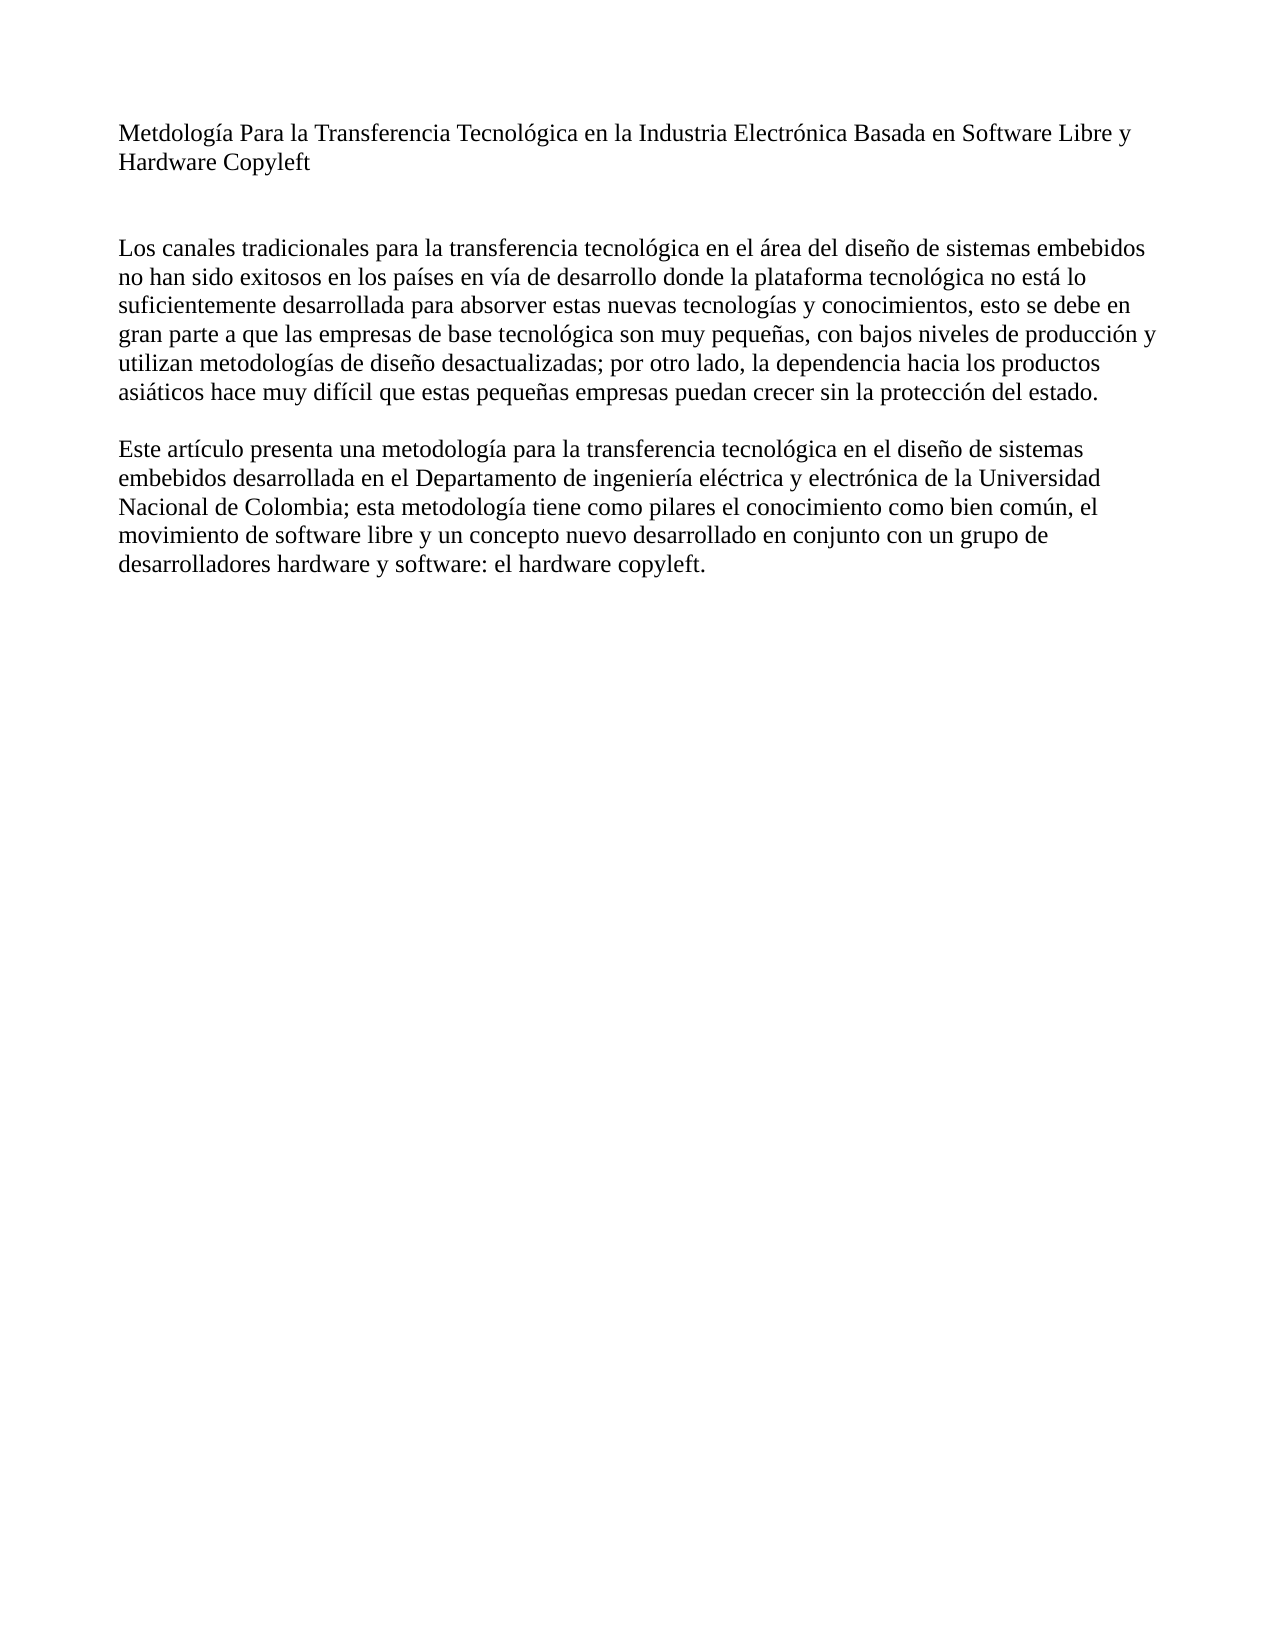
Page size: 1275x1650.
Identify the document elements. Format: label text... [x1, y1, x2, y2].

text Este artículo presenta una metodología para la transferencia tecnológica en el diseño de sistemas embebidos desarrollada en el Departamento de ingeniería eléctrica y electrónica de la Universidad Nacional de Colombia; esta metodología tiene como pilares el conocimiento como bien común, el movimiento de software libre y un concepto nuevo desarrollado en conjunto con un grupo de desarrolladores hardware y software: el hardware copyleft. [118, 434, 1157, 578]
text Metdología Para la Transferencia Tecnológica en la Industria Electrónica Basada en Software Libre y Hardware Copyleft [118, 118, 1157, 176]
text Los canales tradicionales para la transferencia tecnológica en el área del diseño de sistemas embebidos no han sido exitosos en los países en vía de desarrollo donde la plataforma tecnológica no está lo suficientemente desarrollada para absorver estas nuevas tecnologías y conocimientos, esto se debe en gran parte a que las empresas de base tecnológica son muy pequeñas, con bajos niveles de producción y utilizan metodologías de diseño desactualizadas; por otro lado, la dependencia hacia los productos asiáticos hace muy difícil que estas pequeñas empresas puedan crecer sin la protección del estado. [118, 233, 1157, 406]
